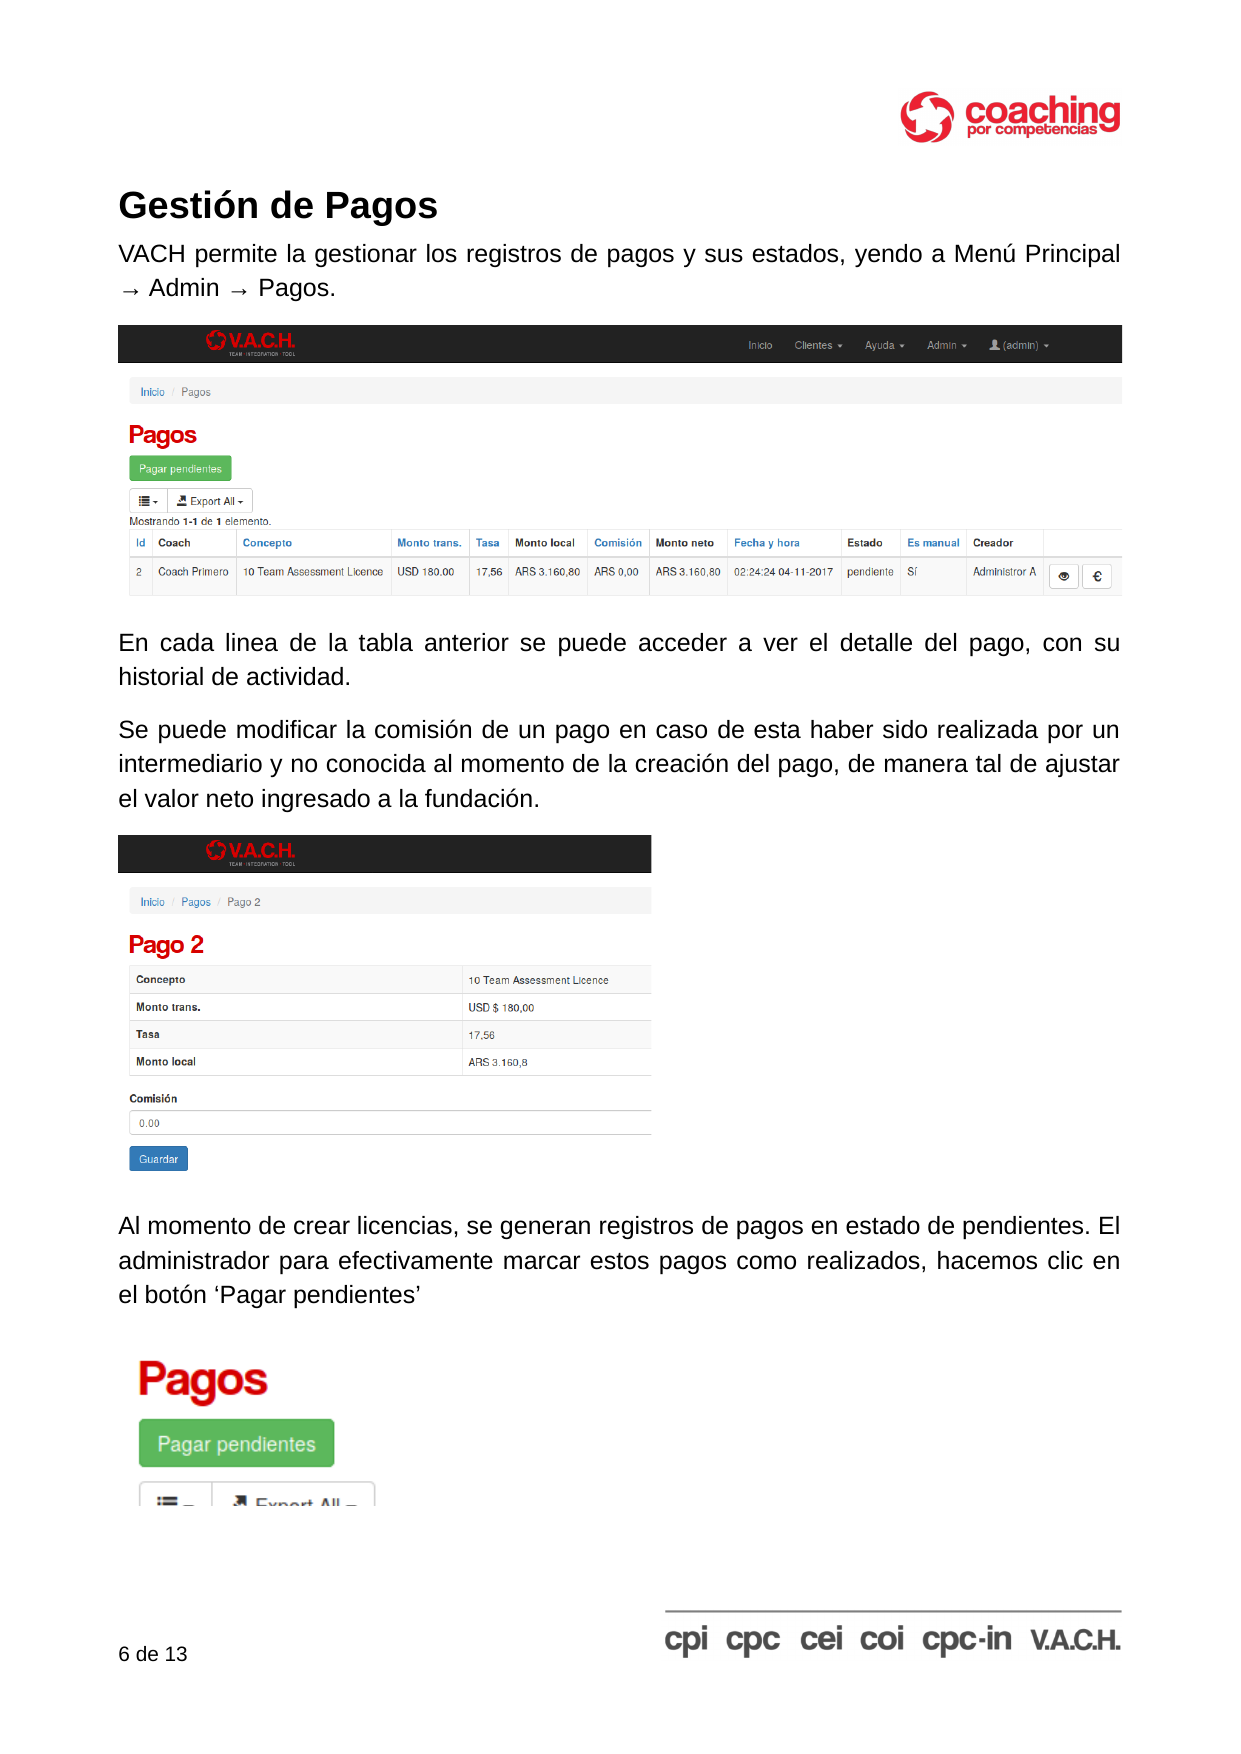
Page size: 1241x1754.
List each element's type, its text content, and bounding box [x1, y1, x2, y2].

picture [897, 88, 1123, 146]
text Al momento de crear licencias, se generan registros de pagos en estado de pendientes. El administrador para efectivamente marcar estos pagos como realizados, hacemos clic en el botón ‘Pagar pendientes’ [118, 1211, 1122, 1309]
text En cada linea de la tabla anterior se puede acceder a ver el detalle del pago, con su historial de actividad. [118, 628, 1122, 691]
subtitle Gestión de Pagos [118, 183, 1122, 226]
picture [661, 1609, 1123, 1661]
text VACH permite la gestionar los registros de pagos y sus estados, yendo a Menú Principal → Admin → Pagos. [118, 239, 1122, 302]
picture [118, 325, 1123, 605]
text Se puede modificar la comisión de un pago en caso de esta haber sido realizada por un intermediario y no conocida al momento de la creación del pago, de manera tal de ajustar el valor neto ingresado a la fundación. [118, 714, 1122, 812]
